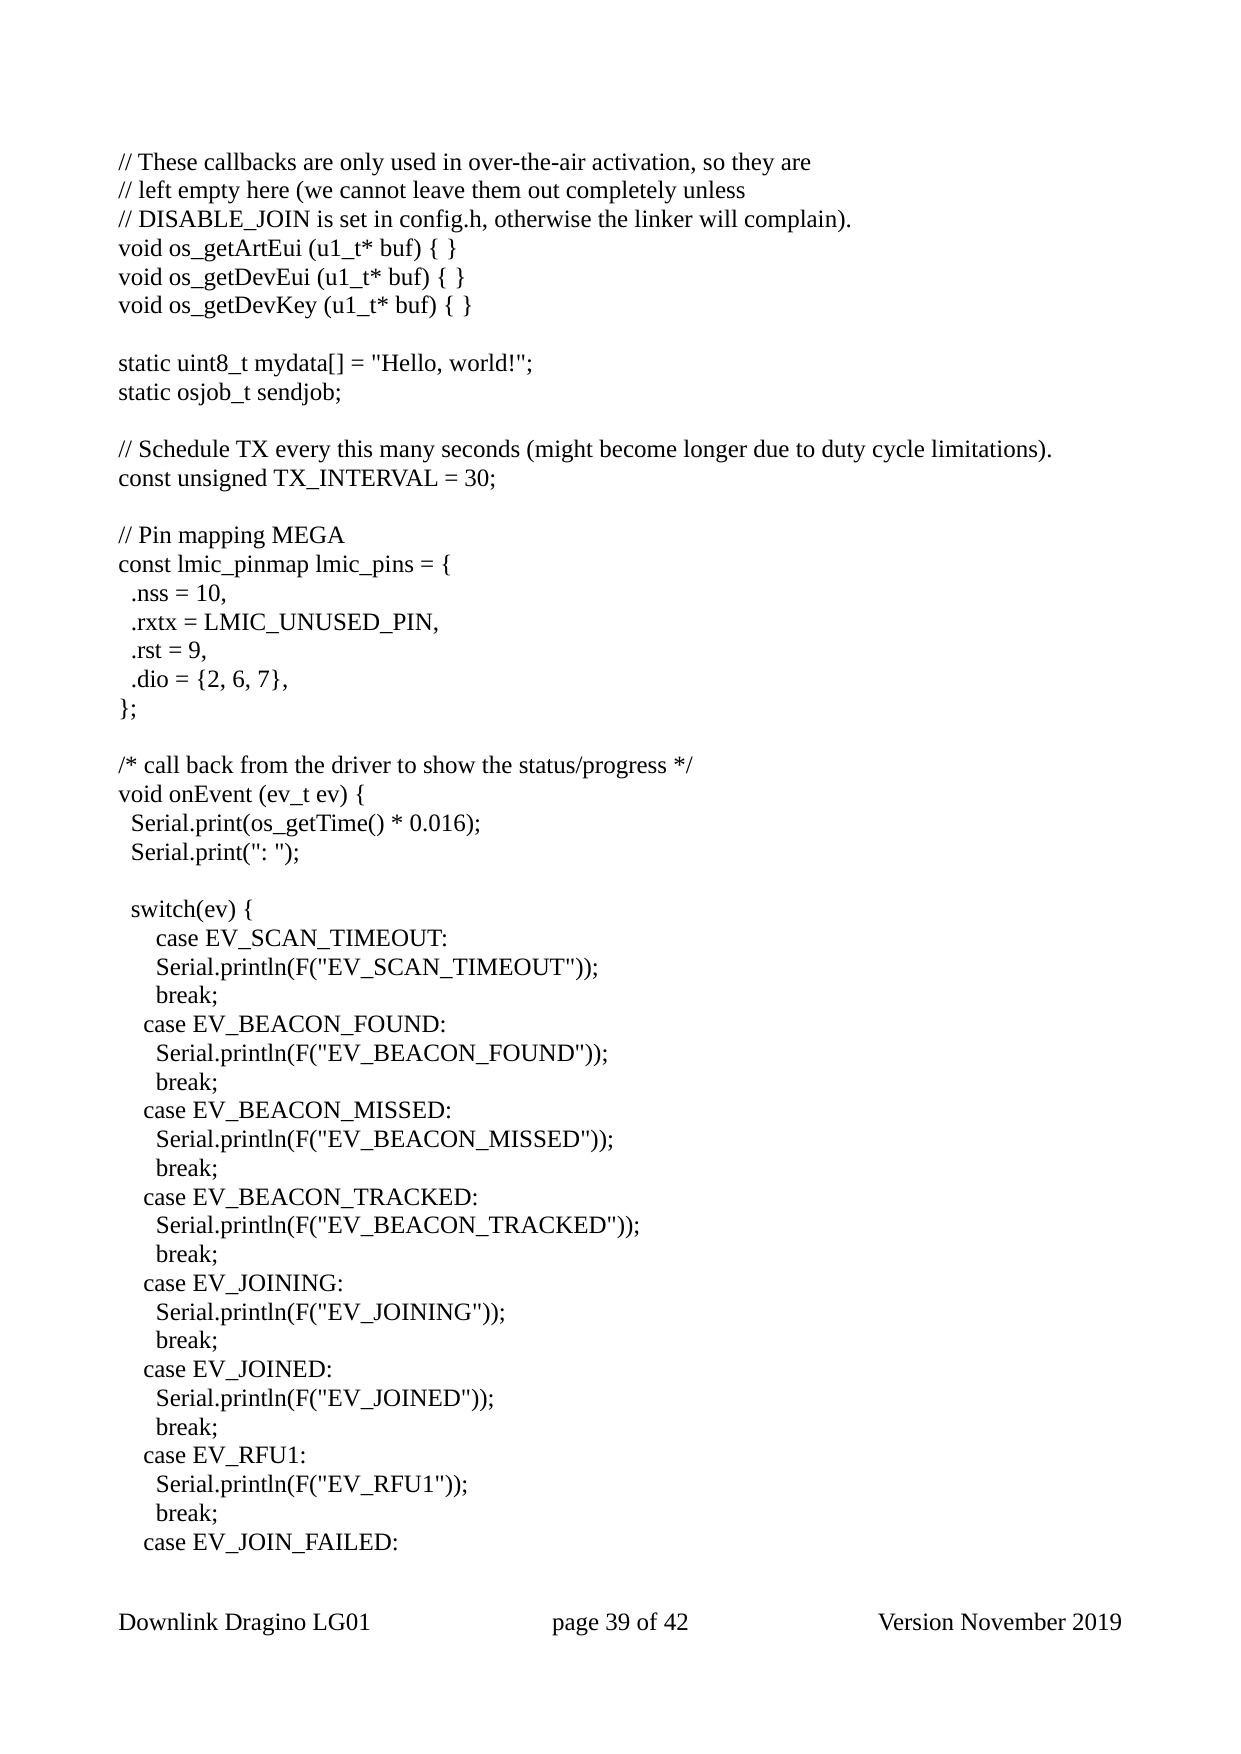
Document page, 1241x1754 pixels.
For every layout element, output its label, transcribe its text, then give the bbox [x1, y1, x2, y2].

text static osjob_t sendjob; [118, 377, 1122, 406]
text // Schedule TX every this many seconds (might become longer due to duty cycle limitations). [118, 434, 1122, 463]
text .nss = 10, [118, 578, 1122, 607]
text break; [118, 1498, 1122, 1527]
text break; [118, 1412, 1122, 1441]
text break; [118, 1153, 1122, 1182]
text const unsigned TX_INTERVAL = 30; [118, 463, 1122, 492]
text Serial.println(F("EV_RFU1")); [118, 1469, 1122, 1498]
text /* call back from the driver to show the status/progress */ [118, 751, 1122, 779]
text // left empty here (we cannot leave them out completely unless [118, 176, 1122, 204]
text const lmic_pinmap lmic_pins = { [118, 549, 1122, 578]
text break; [118, 981, 1122, 1009]
text Serial.println(F("EV_BEACON_FOUND")); [118, 1038, 1122, 1067]
text Serial.print(": "); [118, 837, 1122, 866]
text .rst = 9, [118, 636, 1122, 664]
text // DISABLE_JOIN is set in config.h, otherwise the linker will complain). [118, 204, 1122, 233]
text void os_getDevKey (u1_t* buf) { } [118, 291, 1122, 319]
text case EV_JOIN_FAILED: [118, 1527, 1122, 1556]
text .dio = {2, 6, 7}, [118, 664, 1122, 693]
text case EV_BEACON_FOUND: [118, 1009, 1122, 1038]
text Serial.println(F("EV_SCAN_TIMEOUT")); [118, 952, 1122, 981]
text case EV_JOINING: [118, 1268, 1122, 1297]
text void onEvent (ev_t ev) { [118, 779, 1122, 808]
text case EV_SCAN_TIMEOUT: [118, 923, 1122, 952]
text case EV_BEACON_TRACKED: [118, 1182, 1122, 1211]
text // These callbacks are only used in over-the-air activation, so they are [118, 147, 1122, 176]
text Serial.println(F("EV_JOINED")); [118, 1383, 1122, 1412]
text case EV_BEACON_MISSED: [118, 1096, 1122, 1124]
text .rxtx = LMIC_UNUSED_PIN, [118, 607, 1122, 636]
text Serial.print(os_getTime() * 0.016); [118, 808, 1122, 837]
text case EV_JOINED: [118, 1354, 1122, 1383]
text void os_getDevEui (u1_t* buf) { } [118, 262, 1122, 291]
text // Pin mapping MEGA [118, 521, 1122, 549]
text Serial.println(F("EV_BEACON_TRACKED")); [118, 1211, 1122, 1239]
text void os_getArtEui (u1_t* buf) { } [118, 233, 1122, 262]
text Serial.println(F("EV_BEACON_MISSED")); [118, 1124, 1122, 1153]
text break; [118, 1239, 1122, 1268]
text Serial.println(F("EV_JOINING")); [118, 1297, 1122, 1326]
text static uint8_t mydata[] = "Hello, world!"; [118, 348, 1122, 377]
text }; [118, 693, 1122, 722]
text break; [118, 1326, 1122, 1354]
text switch(ev) { [118, 894, 1122, 923]
text break; [118, 1067, 1122, 1096]
text case EV_RFU1: [118, 1441, 1122, 1469]
